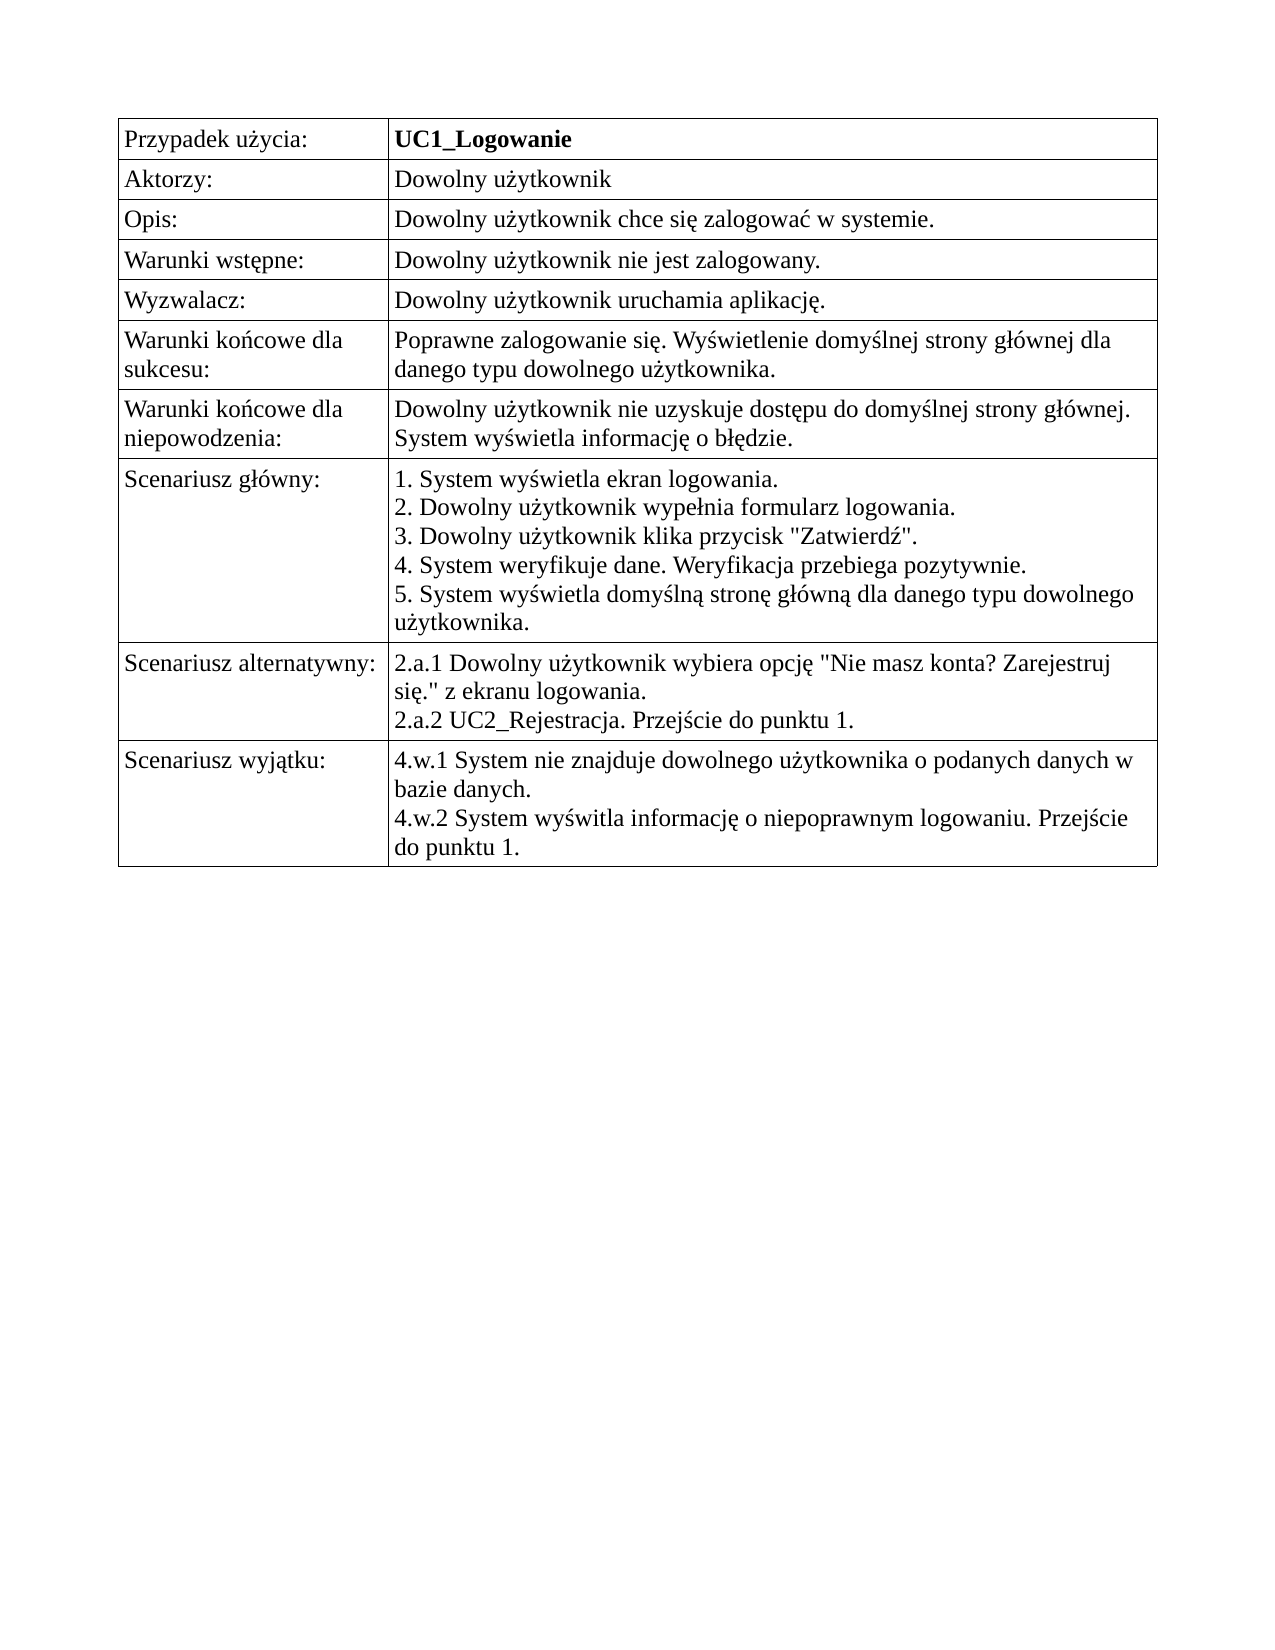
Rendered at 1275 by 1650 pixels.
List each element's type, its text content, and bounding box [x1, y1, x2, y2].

table_cell Opis: [119, 200, 388, 239]
table_cell Scenariusz główny: [119, 459, 388, 642]
table_cell Scenariusz alternatywny: [119, 643, 388, 740]
table_header UC1_Logowanie [389, 119, 1157, 158]
table_cell Scenariusz wyjątku: [119, 741, 388, 866]
table_cell Aktorzy: [119, 160, 388, 199]
table_cell Dowolny użytkownik chce się zalogować w systemie. [389, 200, 1157, 239]
table_cell Dowolny użytkownik nie jest zalogowany. [389, 240, 1157, 279]
table_cell Dowolny użytkownik uruchamia aplikację. [389, 280, 1157, 320]
table_header Przypadek użycia: [119, 119, 388, 158]
table_cell 4.w.1 System nie znajduje dowolnego użytkownika o podanych danych w bazie danych. 4.w.2 System wyświtla informację o niepoprawnym logowaniu. Przejście do punktu 1. [389, 741, 1157, 866]
table_cell Warunki końcowe dla sukcesu: [119, 321, 388, 389]
table_cell Dowolny użytkownik nie uzyskuje dostępu do domyślnej strony głównej. System wyświetla informację o błędzie. [389, 390, 1157, 458]
table_cell Warunki wstępne: [119, 240, 388, 279]
table_cell 1. System wyświetla ekran logowania. 2. Dowolny użytkownik wypełnia formularz logowania. 3. Dowolny użytkownik klika przycisk "Zatwierdź". 4. System weryfikuje dane. Weryfikacja przebiega pozytywnie. 5. System wyświetla domyślną stronę główną dla danego typu dowolnego użytkownika. [389, 459, 1157, 642]
table_cell 2.a.1 Dowolny użytkownik wybiera opcję "Nie masz konta? Zarejestruj się." z ekranu logowania. 2.a.2 UC2_Rejestracja. Przejście do punktu 1. [389, 643, 1157, 740]
table_cell Warunki końcowe dla niepowodzenia: [119, 390, 388, 458]
table_cell Poprawne zalogowanie się. Wyświetlenie domyślnej strony głównej dla danego typu dowolnego użytkownika. [389, 321, 1157, 389]
table_cell Wyzwalacz: [119, 280, 388, 320]
table_cell Dowolny użytkownik [389, 160, 1157, 199]
